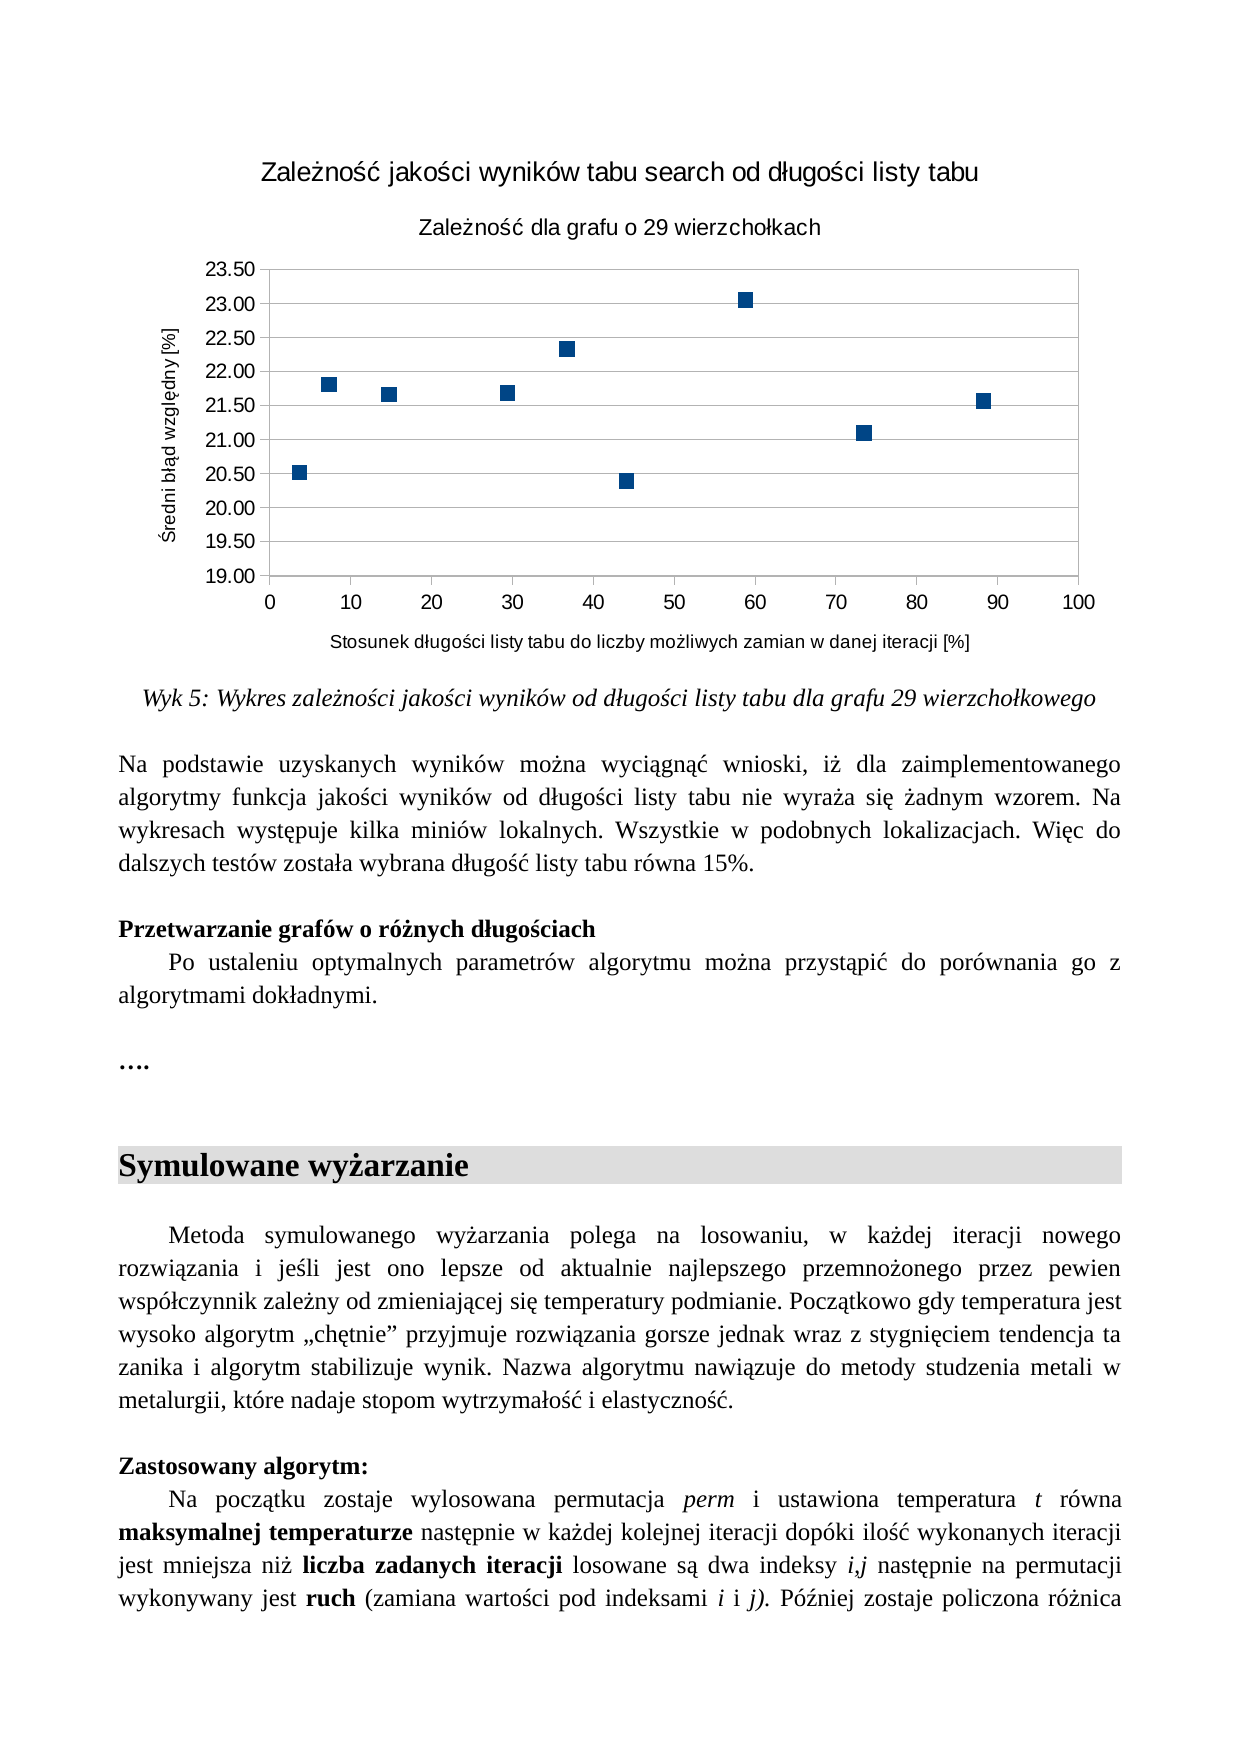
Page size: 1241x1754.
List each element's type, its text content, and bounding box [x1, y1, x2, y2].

text Wyk 5: Wykres zależności jakości wyników od długości listy tabu dla grafu 29 wierzchołkowego [125, 684, 1115, 712]
text Zastosowany algorytm: [118, 1451, 1122, 1480]
text Na początku zostaje wylosowana permutacja perm i ustawiona temperatura t równa maksymalnej temperaturze następnie w każdej kolejnej iteracji dopóki ilość wykonanych iteracji jest mniejsza niż liczba zadanych iteracji losowane są dwa indeksy i,j następnie na permutacji wykonywany jest ruch (zamiana wartości pod indeksami i i j). Później zostaje policzona różnica kosztu nowej drogi i kosztu minimalnego. Jeżelijest mniejsza niż 0 to nowa droga jest lepsa od perm więc perm zostaje zamienione na nową drogę. Jeżeli nie to zostaje wylosowana liczba zi policzona wartość. Jeżelito za perm zostanie podstawiona nowa droga. Następnie aktualna temperatura t zostaje zmieniona zgodnie ze współczynnikiem chłodzenia. Dodatkowo został wprowadzony licznik iteracji podczas których nie doszło do żadnych zmian. Ma on na celu zakończenie przetwarzania w sytuacji gdy już nic się nie zmienia. [118, 1484, 1122, 1612]
text Po ustaleniu optymalnych parametrów algorytmu można przystąpić do porównania go z algorytmami dokładnymi. [118, 947, 1122, 1009]
text Metoda symulowanego wyżarzania polega na losowaniu, w każdej iteracji nowego rozwiązania i jeśli jest ono lepsze od aktualnie najlepszego przemnożonego przez pewien współczynnik zależny od zmieniającej się temperatury podmianie. Początkowo gdy temperatura jest wysoko algorytm „chętnie” przyjmuje rozwiązania gorsze jednak wraz z stygnięciem tendencja ta zanika i algorytm stabilizuje wynik. Nazwa algorytmu nawiązuje do metody studzenia metali w metalurgii, które nadaje stopom wytrzymałość i elastyczność. [118, 1220, 1122, 1414]
text …. [118, 1046, 1122, 1075]
text Przetwarzanie grafów o różnych długościach [118, 914, 1122, 943]
text Na podstawie uzyskanych wyników można wyciągnąć wnioski, iż dla zaimplementowanego algorytmy funkcja jakości wyników od długości listy tabu nie wyraża się żadnym wzorem. Na wykresach występuje kilka miniów lokalnych. Wszystkie w podobnych lokalizacjach. Więc do dalszych testów została wybrana długość listy tabu równa 15%. [118, 749, 1122, 877]
